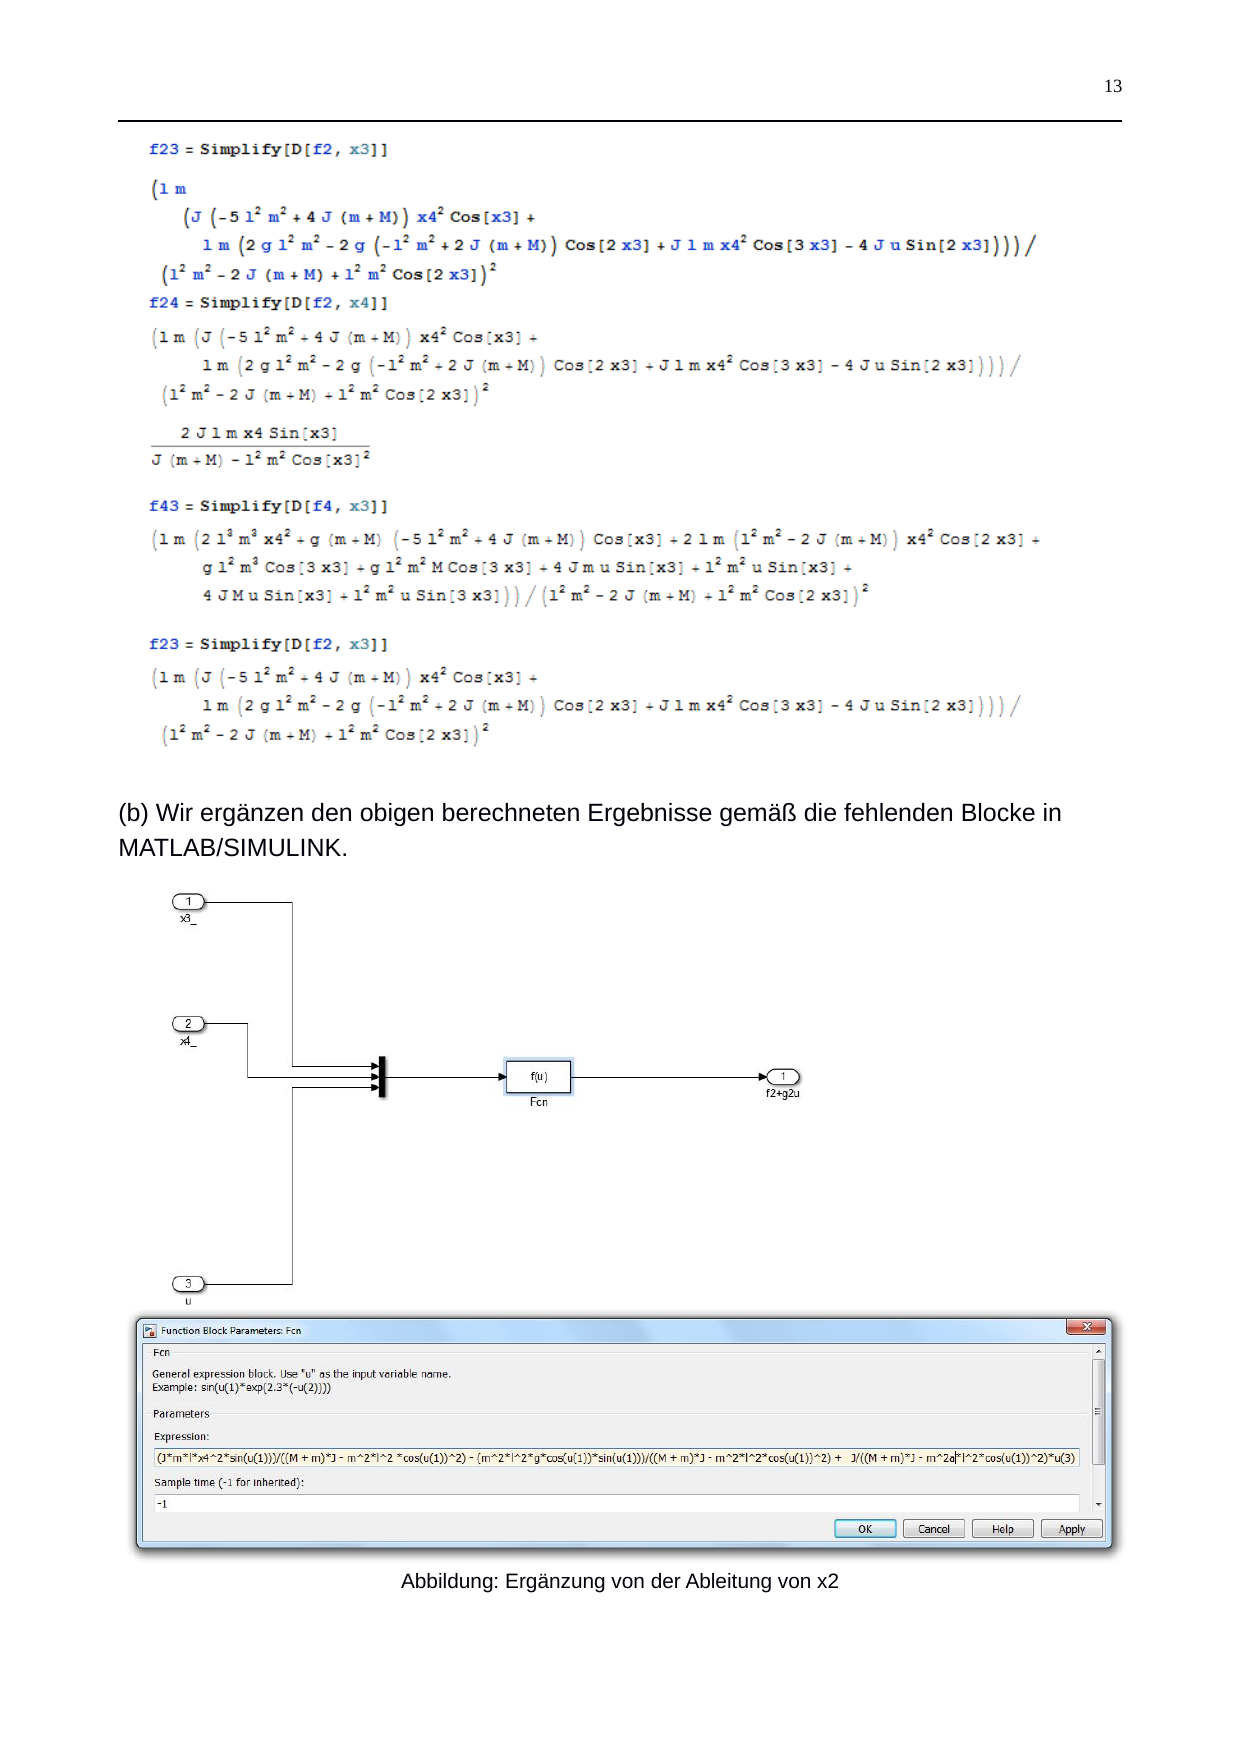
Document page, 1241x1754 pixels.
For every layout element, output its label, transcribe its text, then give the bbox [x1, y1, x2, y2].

picture [123, 876, 1128, 1564]
picture [118, 122, 1064, 777]
text (b) Wir ergänzen den obigen berechneten Ergebnisse gemäß die fehlenden Blocke in MATLAB/SIMULINK. [118, 798, 1122, 862]
text Abbildung: Ergänzung von der Ableitung von x2 [118, 882, 1122, 1592]
